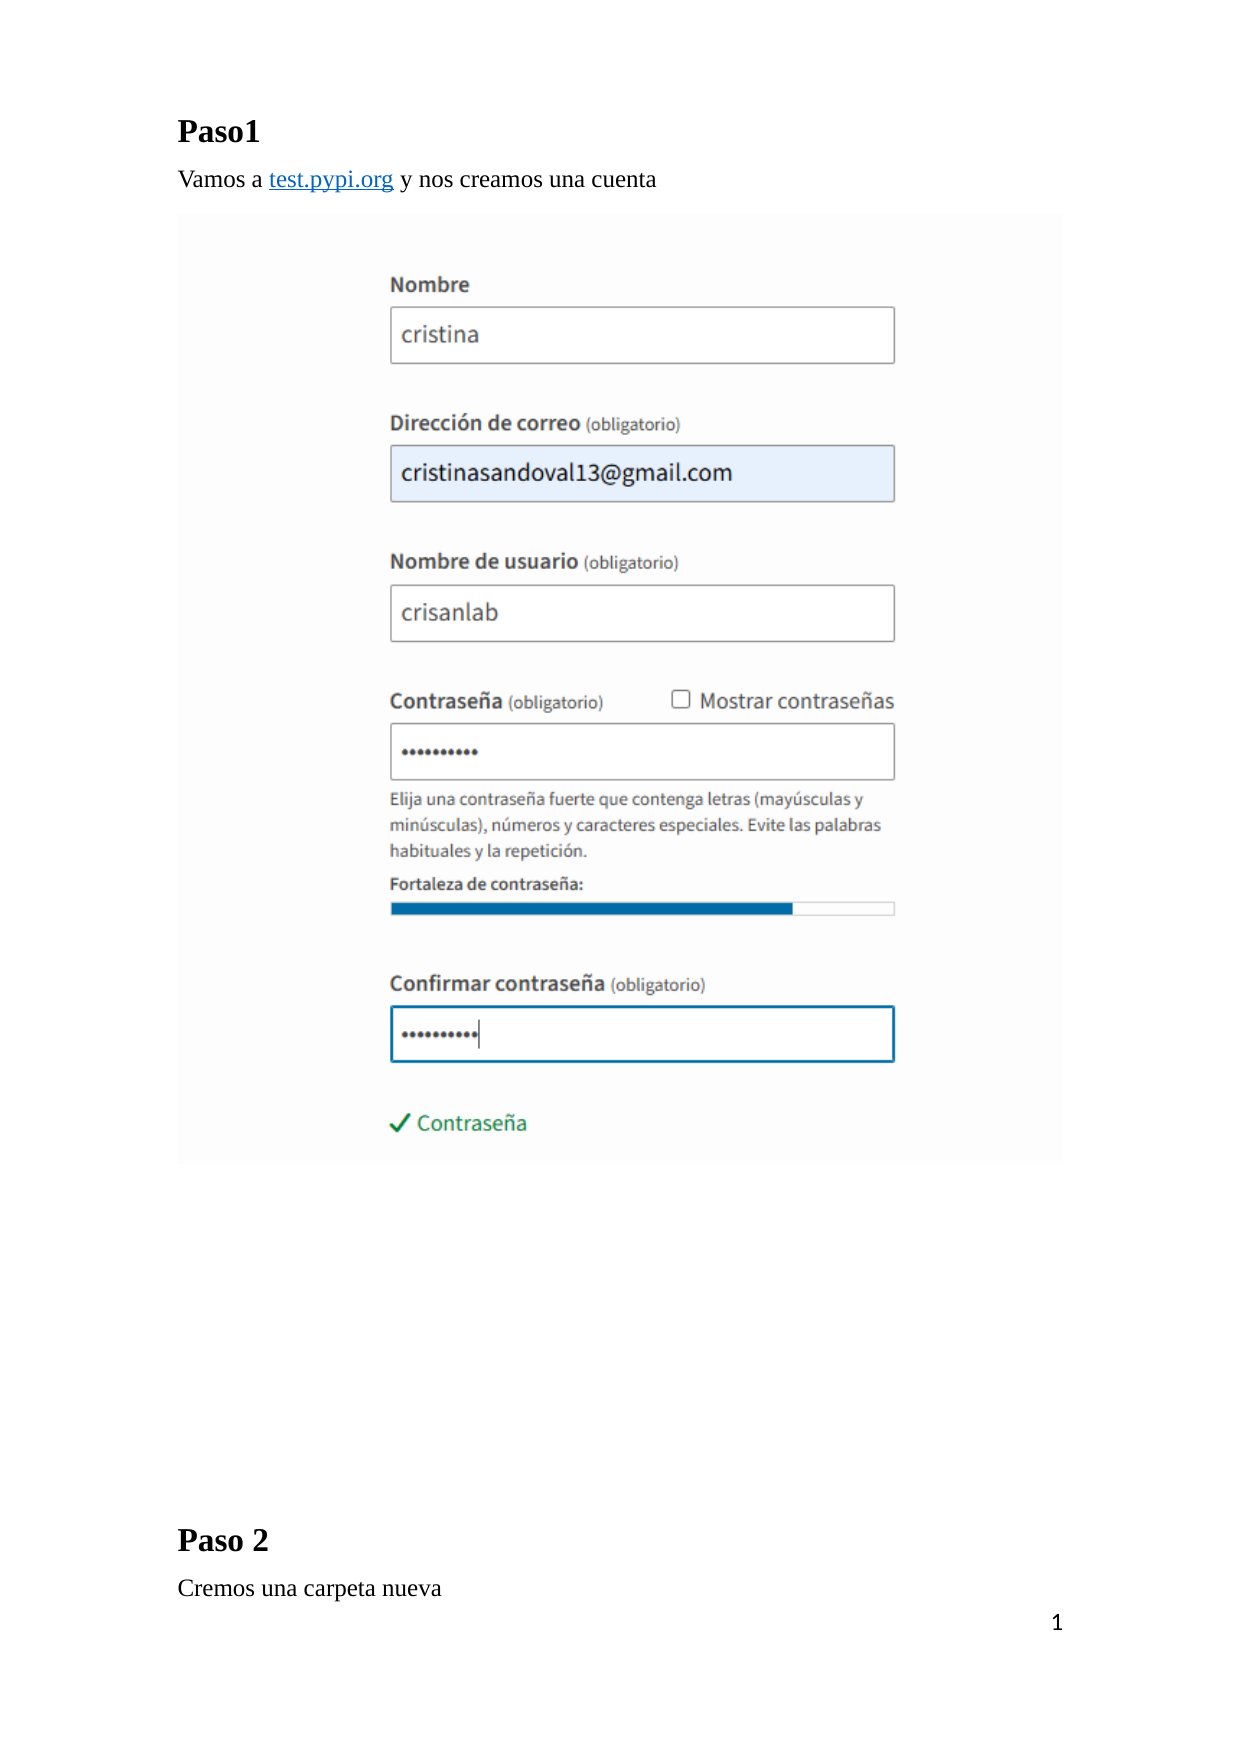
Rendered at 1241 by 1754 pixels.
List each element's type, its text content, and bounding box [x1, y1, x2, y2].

subtitle Paso 2 [177, 1521, 1063, 1559]
subtitle Paso1 [177, 111, 1063, 149]
text Vamos a test.pypi.org y nos creamos una cuenta [177, 164, 1063, 192]
text Cremos una carpeta nueva [177, 1573, 1063, 1602]
